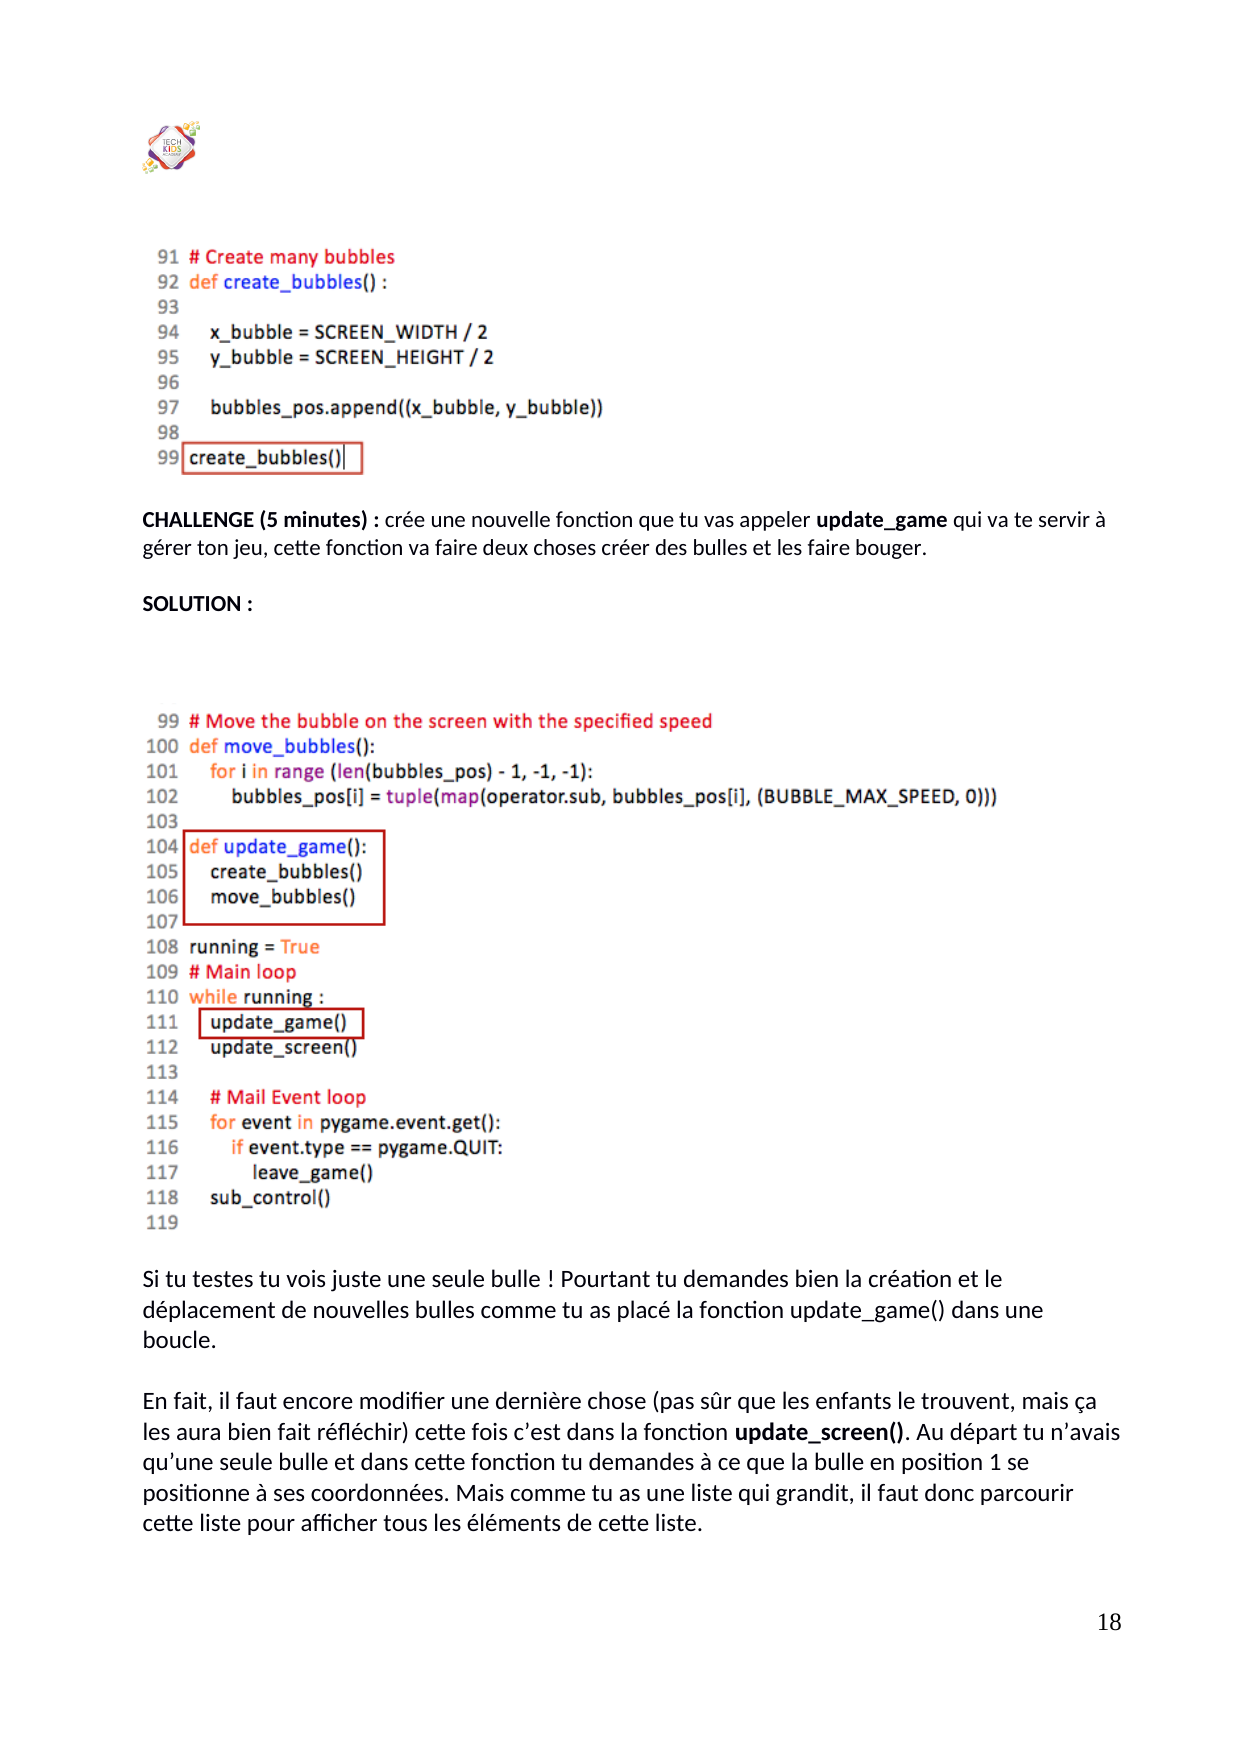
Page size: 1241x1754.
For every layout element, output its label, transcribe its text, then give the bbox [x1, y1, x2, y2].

picture [142, 703, 1076, 1236]
text CHALLENGE (5 minutes) : crée une nouvelle fonction que tu vas appeler update_game qui va te servir à gérer ton jeu, cette fonction va faire deux choses créer des bulles et les faire bouger. [142, 505, 1121, 561]
picture [142, 118, 200, 176]
picture [142, 240, 695, 475]
text En fait, il faut encore modifier une dernière chose (pas sûr que les enfants le trouvent, mais ça les aura bien fait réfléchir) cette fois c’est dans la fonction update_screen(). Au départ tu n’avais qu’une seule bulle et dans cette fonction tu demandes à ce que la bulle en position 1 se positionne à ses coordonnées. Mais comme tu as une liste qui grandit, il faut donc parcourir cette liste pour afficher tous les éléments de cette liste. [142, 1386, 1121, 1538]
text Si tu testes tu vois juste une seule bulle ! Pourtant tu demandes bien la création et le déplacement de nouvelles bulles comme tu as placé la fonction update_game() dans une boucle. [142, 1263, 1121, 1355]
text SOLUTION : [142, 589, 1121, 617]
